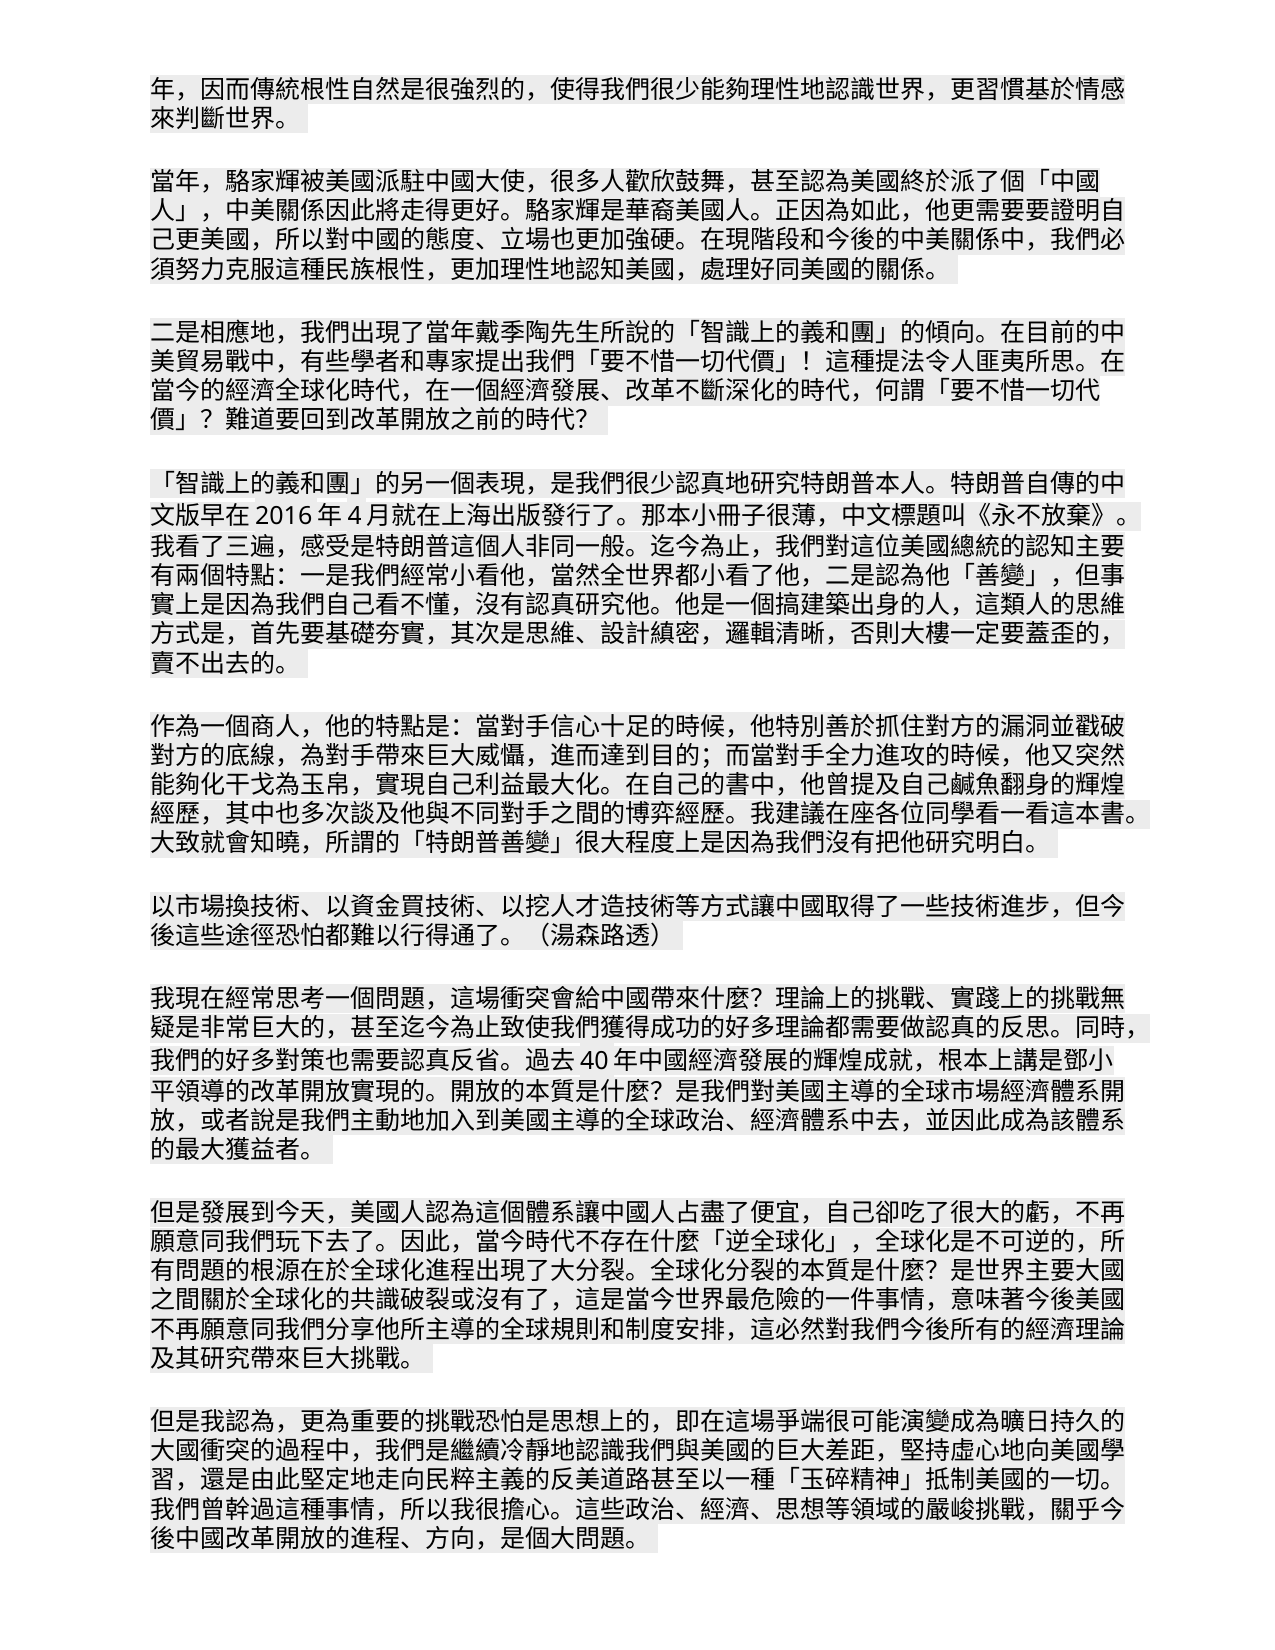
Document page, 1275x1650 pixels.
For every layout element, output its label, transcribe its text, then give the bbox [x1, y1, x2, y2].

text 我覺得這講稿應該保留下來，所以貼上。講得很好，很動人。 大陸跟台灣方方面面真的很不一樣，在台灣學界，就是一堆低能敗德不學無術綠油油的鳥人，每天講些鳥話，教出一些品格低劣的腦殘學生。 講到川普，他是個天才。如果他都能打敗美國，殺出重圍，贏得選舉，憑什麼打不敗中國？我們原本以為，只要按照既定的步伐，只要時間一到，自然就能走到目的地，成為武林盟主。但是，現在看起來，這只是一種願望，而非既成事實。 老大老二兩強相爭，一旦拉開序幕，很難打兩下就結束，總得分出個勝負。貿易戰也好，貨幣戰也罷，當其中一方(特別是老大那一方)趨於落敗時，我沒法想像他會說 "好吧，我輸了，很高興跟你進行比賽"。至少在中美之間，我比較能想像的發展就是軍事對決，全面的或局部的。 即便是老二落敗，他也不太可能就此做罷，因為事實上在奉行帝國作風的老大的遊戲規則裏，只有絕對的一，沒有二，沒有老二的容身之處，所有人都必須臣服，任其為所欲為。我不相信祖國人民會接受這樣一種結局。 簡單說，我對世界的未來仍是悲觀的，並非預見誰勝誰負，而是預見世界共榮發展的太平日子依然遙遠，而且勢必一路坎坷。目前只是第一局，第一里路。 基本上，我仍然押祖國勝出(因為我相信人心厭惡不義，相信文化，相信價值，相信美，相信善，相信人性，相信那些無法定量肉眼不可見的東西遠多於相信數據和武力)，但我同時也明白，信心和自大往往只是一線之隔。 陳真 2018. 07. 12. ================ https://www.upmedia.mg/news_info.php?SerialNo=43911 中國的國家命運與個人命運－吉林大學經濟學院院長李曉畢業講詞 吉林大學微信公眾號 2018年07月07日 中美貿易戰真的要打響了，但主動權不在中國手裡。（湯森路透） 本文為吉林大學經濟學院、金融學院院長李曉教授在2018年畢業典禮上的講話，原標題為《國家命運與個人命運》，摘自吉林大學微信公眾號。 親愛的經濟學院、金融學院的全體畢業生同學，尊敬的畢業生家長，經濟學院的各位領導和老師，大家下午好！ 大家可能注意到，與以往不同，今天我準備了個講話提綱，因為我認真地做了一些準備，權當是我給各位同學們上的最後一堂課，也包含著對各位同學的囑託。 今天我想講三個方面的問題：第一是中美貿易戰對我們意味著什麼？第二是我們應當從中吸取什麼樣的教訓？第三是想借此機會談幾點對同學們未來工作、生活的囑託和希望。 第一個問題：中美貿易戰對我們意味著什麼？ 從今年三月份一直到今天，世界上最為吸引眼球的事件不再是敘利亞，不再是北朝鮮，不再是俄羅斯世界盃，而是中美關係。具體說，就是中美貿易戰真的要打響了。這是我們最不情願看到的，也是力圖避免的事情。但問題是主動權不在我們手裡。對於這場貿易戰，我的關注點不在貿易領域，它使我有著更為深重的憂慮和危機感。 首先，從貿易角度來看，既然是美國發動的貿易戰，那麼權且按照美國方面的統計來看下面一組資料。去年，中國從美國的進口額為1300億美元。前不久中國自衛性地反擊了美國，徵收美國500億美元商品的25%的關稅以後，特朗普又下令加征了我們2000億美元，然後再準備如果中國反擊，會再加增2000億美元。 這是個簡單的算術問題。去年中國向美國出口約5000億美元，現在兩個2000億加上一個500億，他動用了4500億，還剩下500億美元左右的額度。而我們已經動用了500還剩800億，美國追加的這2000億，我們跟不上了。如果我們也同額度回擊，不僅是將從美國的進口商品清零，而是負進口了，理論、實踐上都是不現實的。這是美國對中國做出最具羞辱性的行為，但是沒有辦法，因為我們對美國市場依賴太深。 我們知道，由於全球價值鏈的形成與發展，國家間的分工已經從產業內部分工發展到產品內部的分工。我們稱之為生產工序的專業化。因此，一個國家在貿易中實際獲得的收益與其實際貿易收支狀況未必呈正向關係。再加上在此過程中，中美雙方的統計方式不同，如是否將經香港的轉口貿易統計在內，以及是按商品的離岸價格還是到岸價格統計等方面雙方存在分歧，所以美方統計的中國對美貿易順差比我方統計多出1000億美元左右。 按照美國商務部統計，美國對華貿易逆差從1985年開始的6億美元增加到2017年的3752億美元，創歷史新高。這期間美國對華貿易逆差總額達到4.7萬億美元。而去年，美國對華貿易逆差占到了整個美國對外貿易逆差的將近一半。再從中國來看，我們對美國的順差從2010年以來的八年時間裡，平均超過78%，有四年超過80%，一年超過130%。 這些資料意味這什麼？說明對美貿易順差成為中國經常專案順差的最重要部分，沒有了對美貿易順差，我們的經常項目順差將會大大縮小。 另一方面，我們對美國製造業及其核心技術的依賴更為嚴重。「中興事件」雖然尚未結束，但僅就目前的後果來看，不只是十幾億美元罰金的問題，美國國會已經否決了特朗普總統暫緩中止中興業務的提案，即便最終通過該項提案，恐怕也要按照美國人的規則來改組中興的管理層及企業管理機制和運行規則，美國甚至要派出一個監督官到這家中國企業。這起事件足以讓我們清醒地看到自己同美國之間巨大的技術差距以及對美國核心技術的嚴重依賴。 同時，我們對美國農產品的依賴也同樣比較嚴重。去年，中國自產大豆1400萬噸，總進口是9554萬噸。大豆生產是非常耗費土地的，平均每生產一噸大豆需要八畝土地。這些進口大豆若是換成中國自種，要消耗7.6億畝的土地。而中國的農業耕地紅線是21億畝，拿出三分之一的土地種大豆可能嗎？答案很明顯。不進口可以嗎？很難。因為人民對高品質生活的嚮往和需求，使得植物蛋白是不可或缺的。而且這些蛋白加工以後的殘渣可以用來喂豬喂牛，保障畜牧業發展。如果不進口，大豆及其附屬品的價格都要提高，意味著要出現某些生活必需品的物價上漲。有人說，我們轉向巴西進口吧！問題是，全球大豆生產的相當大部分被幾家美國公司控制著。巴西大豆從生產、運營到銷售幾乎都是美國公司控制的。 全球大豆生產的相當大部分被幾家美國公司控制著。巴西大豆從生產、運營到銷售幾乎都是美國公司控制的。（湯森路透） 更為本質性的，是我們對「美元體系」的依賴。聽過我課的同學們，一定清楚這個原理。 總體來看，現今的「美元體系」主要靠三個機制來運行： 一個是商品美元還流機制。中國、日本、德國等「貿易國家」向美國出口賺取美元以後，還要將其中相當大部分借給美國。美元是世界清算貨幣、結算貨幣和主要的資本市場交易貨幣，如果不借給它，美國需要自己滿足基礎貨幣發行的話，它就會印鈔，有可能引發美元貶值。 這意味一方面，我們本身擁有的美元儲備縮水，這是我們不願意看到的，另一方面美元貶值意味著我們本幣升值，對出口非常不利。所以，作為「貿易國家」的悲劇就在於，我們需要被動地維持美元匯率的穩定，儘量不讓美元貶值。也就是說，世界上最大的債權國要維持世界上最大的債務國的貨幣穩定，這是商品美元還流機制迫使我們承擔的被動責任，也是我們大量購買美國國債、公司債的原因。 第二個機制是石油交易的美元計價機制。1971年尼克森關閉「黃金視窗」、美元與黃金脫鉤之後，美元面臨的最大問題是如何確保自身的儲備貨幣地位。為此，美國迅速找到了石油這種工業血液，聯合沙特等國建立了石油交易的美元計價機制。這就意味著其他國家若要進口石油必須用美元支付，因而就必須儲備美元。這樣，美元在與黃金脫鉤之後依然牢固地保持著全球儲備貨幣的地位。 第三個是美國對外債務的本幣計價機制。美國80%以上的對外債務是以自己可以印刷的美元計價的。就此大家不難想像，美國霸權或者說美元霸權達到一種什麼樣的程度！也就是說，在理論上和實踐上講，針對自己的對外負債美國是可以通過印刷美元解決的。當然，正是由於美元是美國控制世界的最主要工具，現實中美聯儲、財政部還是格外慎重的，輕易不會亂來。 但事實上，美國在2008年危機之後已經搞了四次量化寬鬆，釋放出大量流動性。我曾在課堂上說過，學習經濟學或研究經濟學的人不要輕言「美國衰落」。在我看來，「美國衰落」有一個重要標誌，即當美國對外發債的大部分不用美元標價而是用歐元、英鎊、日元或者人民幣標價的時候，這個國家真的是衰落了。如果你看不到這一天，請不要輕言「美國衰落」。 正是由於中國處在「美元體系」當中，不僅使得我們擁有大量的美國國債，而且基礎貨幣發行也對其產生嚴重依賴。 坦率地說，近十年來，中國M2的發行量幾乎是世界第一。我們的M2對GDP之比為2.1：1，而美國為0.9：1。發了這麼多貨幣，為什麼大家感覺不到呢？有很多原因，但有兩個原因最為重要。一是我們的基礎貨幣發行很大程度是用外匯占款來實現的。也就是央行收購企業和公司個人手中的美元，按照市場匯率再釋放出人民幣，通過這種方式把流動性釋放出來。外匯占款占到央行釋放流動性的比例最高時達到80%以上，目前也在60%到左右。也就是說，美元儲備是人民幣發行的重要的信用基礎，這在很大程度上確保了人民幣匯率的穩定。當然還有一個重要原因就是房地產擴張，使得央行釋放出來的相當大一部分流動性被房地產套住了。 所以，貿易戰果真打下去，接下來的影響就會涉及到貨幣金融領域。美國人非常清楚，如果我們的美元儲備大幅度減少，那麼人民幣發行的信用基礎就會出問題。還有一點，就是我們賺取外匯的能力也將受到影響。由於中國是典型的「貿易國家」，本幣不是世界貨幣，不得不將貨幣信用寄託在其他貨幣比如美元身上，而且國內的經濟發展、軍隊的現代化軍隊建設，包括大國外交、「一帶一路」都需要大量資金，因而外匯儲備規模對中國而言格外重要。 就近幾年外匯增長狀況來看，2016年我們在投資領域的外匯淨收益出現了440多億美元的負值。2017年我們加強了外匯管制，勉強恢復到近130億美元的正值。但是今年1—5月，我們在投資領域中的外匯收入不足50億美元。在貿易領域的資料就更難看了。去年上半年全口徑貿易順差尚有540億美元左右，但截止到今年五月全口徑的貿易逆差將近250億美元。六月份的統計還沒出來，但一個月扭轉不了大局。也就是說，今年上半年中國對外貿易的淨逆差格局已定。 更為重要的是，我們的外匯儲備狀況也不容樂觀。有學者測算過，截止到今年五月份，我國的淨外匯儲備也就是外匯儲備減去外幣負債，約為1.9萬億美元，比2013年2.96萬億美元的峰值減少了近30%。關鍵問題是，這1.9萬億美元並不都是歸我們所有。 根據國家統計局的資料，到今年四月底，規模以上的外資企業（含港澳臺）總資產為21.68萬億人民幣，按照6.45的匯率計算，折合成美元資產的話約為1.55萬億美元。也就是說，在1.9萬億外匯儲備淨值中有80%以上是外資企業擁有的。 我在授課時曾說過，由外資企業投資所形成的外匯儲備相當於賭場的籌碼。什麼概念呢？賭客進賭場後會將各種貨幣換成籌碼，無論在賭場中玩輸了還是贏了，他所擁有的籌碼可以再換成自己需要的貨幣拿走。也就是說，這些投資的所有權歸外資企業，外資企業可以隨時撤資或者在投資期限到期後撤資。雖然現階段中美貿易戰的爆發不會導致外資全部撤走，假如只撤資三成，也就是5000億美元左右，1.9萬億再減去5000億，我們還剩多少？我們還有那麼多要做的事情需要錢。 所以，特朗普發動貿易戰的目的究竟是什麼？我想恐怕不只在貿易領域，還在「中國製造2025」，更可能是通過貿易戰的方式迫使我國做出更大讓步，而且很可能是迫使中國在貨幣金融領域更大開放。 我們知道，美國是一個地地道道的「金融國家」，我十幾年來一直研究這個問題。表面上看，特朗普發動貿易戰是在兌現自己的競選承諾，為「鐵銹地帶」那幾個州的藍領工人爭取更大利益，迄今為止他在這方面做得很不錯。但由於美國經濟結構的變化即日益高度金融化，華爾街金融資本的利益是其必須予以重視的。金融資本的目標是要賺取全球金融市場的收益，其前提條件就是世界各國貨幣金融市場的開放，但迄今為止中國這塊骨頭美國始終沒有啃下來。我們的資本項目沒有完全放開。特朗普的發動對華貿易戰的核心目標有許多，我想在他的謀劃中，不會沒有迫使中國更大幅度開放貨幣金融市場的目標。 中國處在「美元體系」當中，不僅使得我們擁有大量的美國國債，而且基礎貨幣發行也對其產生嚴重依賴。（湯森路透） 當然，美國更為重大的國家戰略利益就是遏制中國的崛起。對此我們不要抱有絲毫幻想，不要以為這是特朗普個人意願。在最近的一次研討會上，一位著名學者講述了他的一位剛從美國回來的華人朋友在美國「美中關係委員會」的經歷。這個委員會的宗旨是促進美中友好關係，在他此前的多次訪問中，委員會工作人員都是熱情接待，笑臉相迎，但這次卻像躲瘟神一樣回避他，他說自己感到了「麥卡錫主義的回潮。」現在，美國對中國的恐懼與敵視達到了我們難以想像的程度。所以，在特朗普對華採取強硬的貿易制裁措施之後，他的支持力不降反升，目前達到40%以上，而且美國共和黨、民主黨在這一問題上的政治共識高度一致。 自特朗普上臺以來，兩黨之爭非常多，但唯獨在「中國問題」上高度一致。今天，有很多學者試圖把中美之間的衝突局限在貿易戰範圍，認定它只是場貿易衝突，主張不要把它擴大到其他領域中去；還有一些學者認定這場貿易戰打下去美國必輸，中國必贏。不論他們是怎麼測算的，我認為這是一廂情願或不符合常識的。 對一般國家而言，貿易戰在經濟學上一定是雙輸的。但是對於大國而言，關鍵在於誰輸得起。歷史經驗證明，大國之間特別是「老大」和「老二」之間的較量，更多的不是經濟行為，不是以經濟利益為目的，而是一種國際政治行為，是以國家利益為目標的。國際政治競爭不是「正和遊戲」，而是「零和遊戲」。經濟學與政治學的邏輯有很多不同，一個主要的區別在於，經濟學研究的是殺敵一萬自損八千還是自損六千的問題，它的邏輯是如何讓己方避免自損八千，儘量實現自損六千，即實現資源約束條件下以最小的成本達成最大績效；與經濟行為不同，政治的邏輯是只要我贏，戰勝對手，犧牲多少無所謂，在所不惜。 因此，兩者的邏輯與行為規則是不一樣的。剛才，大家合唱的國歌裡有一句話：「中華民族到了最危險的時候」。現在，我不敢說是最危險的時候，但可以說，中華民族到了新的危險的時候。對於今天的中國而言，最大的危機不是貿易衝突，而是世界上最強大的霸權國家已經公開把中國當成了最主要的對手，在和平時期利用經濟戰的手段發起了對中國的全面遏制和攻擊，同時還利用其超強的全球軍事實力對中國進行越來越多的威懾，製造周邊衝突乃至危機來干擾我們的和平發展進程。 前不久，美國國務卿蓬佩奧有一個發言，赤裸裸地攻擊中國是一個掠奪性的國家，是一個偷取智慧財產權、盜取別人技術、強迫轉移技術、強迫地獵取別人資源的國家。這種攻擊值得我們高度重視，他是在把美中衝突上升到一種新的意識形態高度。 最近，美國通訊委員會發表公告，於今年6月11日廢止了2015年奧巴馬政府時期制定的網路中立法案。我們知道，互聯網思維、原創技術與技術服務，所有這一切都以美國為核心。當年，美國為了促進國內網路運營商之間的公平競爭，同時也是為了讓世界各國放心使用美國技術、拓展全球市場，搞了一個網路中立法案。但是現在這個網路中立法則沒有了，意味著互聯網服務提供者可以在提前告知消費者的情況下，遮罩這些網站或者降低這些網站的存取速度，也就是斷網。如果一旦對中國採取這種措施，我們銀行、交通、商業、郵電等系統可能會癱瘓。 最近有一則報導，美國網路軍已經得到國會授權，可以對網路攻擊和盜取美國智慧財產權行為作出攻擊，鎖定位址後利用美國的網路特權，即根伺服器關閉攻擊者網站。現在全球的根伺服器有十三個，其中一個主根伺服器和九個輔根伺服器在美國，其餘的三個分別在瑞典、荷蘭和日本。所以，我們必須認識到，美國在正在做更多、更充分的準備。 最近，大家都看到一張G7首腦會議上的照片，場面類似「最後的晚餐」，特朗普與德國總理默克爾等其他國家首腦冷峻對視，似乎不共戴天。但是要知道，正是在這次會議上特朗普提出了一個計畫，叫G7國家經濟一體化，主張七個發達國家相互之間實現零關稅、零補貼、零壁壘，據說已經得到德國的同意。也許德國的這種首肯是表面的，由於涉及市場份額等複雜的因素，其他發達國家的立場很可能與美國不一致，因為美國市場份額太大，競爭力太強，所以七國間的經濟一體化肯定不會順利。但美國的這種行為意味著一個嚴峻趨勢，即它已經下定決心廢除WTO的全球多邊貿易規則，也就是我們堅持宣導的全球多邊貿易規則。 這個規則曾經是美國人創立並堅持實施的。今天他們不想再按此規則再做下去了，要搞一套新的、更高標準的規則。在這方面，我們千萬不要以為特朗普對歐盟、日本和其他發達國家的貿易保護主義行為將會促使這些國家同中國堅定地站在一起，抵制美國的逆全球化行動。事實上，這些國家在智慧財產權問題、強制性技術轉讓、企業並購等方面對中國的指責、攻擊同美國並無二致，立場完全一致。 所以，我們不能把中美貿易戰僅僅局限於貿易領域，這本質上是一場國運之戰。我們更不能將這一場爭端視為短期內可以解決的。僅就貿易爭端而言，從1960年代一直到1980年代末，美國和日本曾經發生過一場漫長的貿易爭端，這場爭端打了30年，結果是日本泡沫經濟崩潰，陷入「失去的二十年」。中美之間的衝突作為一場大國博弈，恐怕需要至少50年甚至更長時間。今天的一切，不過是一場歷史大戲的開幕。 第二個問題，就迄今為止的中美貿易爭端而言，我們需要吸取哪些教訓？ 我想從兩個方面來談。 首先，就眼前的教訓看，主要有兩點：一是盲目自大的情緒。一百多年來我們被西方侵略、壓迫的太久，心中的大國情懷不僅強烈也更為迫切。必須承認，改革開放40年來中國經濟發展取得了非凡的成就，令世界矚目，在某些領域的進步與發展甚至走到了世界前列。但也正因為如此，我們產生了一種舉國的自豪感，同時也伴隨著一些自大情結。 中美貿易戰，尤其是「中興事件」不啻為一劑強烈的清醒劑，讓我們意識到自己與美國之間存在的巨大技術差距。事實上，我們在許多核心技術領域與國外的差距十分巨大。馬航370事件出現後，很多人才知道羅爾斯羅伊斯公司對自己生產的飛機發動機的運轉狀況，包括在什麼地方運轉、在哪個高度運轉、在什麼時間運轉，是完全可以掌握的。 前不久，一家汽車零配件公司的總經理跟我講，世界上有兩三家公司的汽車噴油技術做的最好，但是我們軍車的噴油嘴一定不能用外國的，即便國產噴油嘴品質不高也要用自產的，因為國外廠家都可以進行噴油嘴控制，關鍵時刻可以進行停止發動機噴油的操縱。 我們知道，網路技術有三個層次，最核心的是原發性的技術創新，其次是原發性的技術進步及其產業化，如晶片，再次才是利用互聯網思維和互聯網技術進行的規模經濟的市場開發。我們經常搞「光棍節」購物狂歡，無論是阿裡巴巴還是京東等都是利用中國巨大的市場經濟規模實現的快速擴張，跟原發性的技術創新思維、原發性的技術進步及其產業化毫無關係，只不過是運用別人的技術思維、產業化的技術，利用中國的巨大市場規模迅速推廣而成。 二是這場爭端使我們更加清醒地意識到，迄今為止中國的經濟增長模式已經難以為繼，必須在經濟結構、經濟運行機制等方面進行更為深刻的改革。以往，我們通過以市場換技術、以資金買技術、以挖人才造技術等方式取得了一些技術進步，但今後這些途徑恐怕都難以行得通了。今後中國經濟發展的核心動力唯有自主創新，既有技術領域的創新，更有體制和制度上的創新。 其次，再來談談更深層次的教訓，此次中美貿易戰爆發值得我們深思的問題主要有三個。 第一，中國忽視對美國整體性、綜合性、系統性的深入研究。自2016年美國大選開始一直到今年三月份貿易爭端，再到今天，我們對美國的判斷屢屢失誤。更為重要的是，面對著這樣一場大國間的博弈，除了一些貿易專業、經濟領域的專家紛紛出來發聲以外，那些研究美國政治、社會、文化的專家少有聲音。這是極不正常的。說明作為世界上第二大經濟體，我們對自己必須直面的霸權國家的系統、深入研究是非常不夠的，因而很少可以對美國做出可持續性的、理性的研判。 這是非常危險的，不僅容易出現誤判，甚至出現錯判。其後果主要有兩個：一是情感勝於理性，整體性的非理性思維經常占上風，本質上講這是中國人典型的農耕民族根性。農民與商人的最大區別是什麼？農民經常是情感強於理性，而商人則經常是理性勝於情感。 中國從1992年鄧小平「南巡講話」和1993年社會主義市場經濟是正式確立走到今天，不過二十幾年的時間。這意味著我們中華民族從農耕民族走向商業民族的歷程僅有二十幾年，因而傳統根性自然是很強烈的，使得我們很少能夠理性地認識世界，更習慣基於情感來判斷世界。 當年，駱家輝被美國派駐中國大使，很多人歡欣鼓舞，甚至認為美國終於派了個「中國人」，中美關係因此將走得更好。駱家輝是華裔美國人。正因為如此，他更需要要證明自己更美國，所以對中國的態度、立場也更加強硬。在現階段和今後的中美關係中，我們必須努力克服這種民族根性，更加理性地認知美國，處理好同美國的關係。 二是相應地，我們出現了當年戴季陶先生所說的「智識上的義和團」的傾向。在目前的中美貿易戰中，有些學者和專家提出我們「要不惜一切代價」！這種提法令人匪夷所思。在當今的經濟全球化時代，在一個經濟發展、改革不斷深化的時代，何謂「要不惜一切代價」？難道要回到改革開放之前的時代？ 「智識上的義和團」的另一個表現，是我們很少認真地研究特朗普本人。特朗普自傳的中文版早在2016年4月就在上海出版發行了。那本小冊子很薄，中文標題叫《永不放棄》。我看了三遍，感受是特朗普這個人非同一般。迄今為止，我們對這位美國總統的認知主要有兩個特點：一是我們經常小看他，當然全世界都小看了他，二是認為他「善變」，但事實上是因為我們自己看不懂，沒有認真研究他。他是一個搞建築出身的人，這類人的思維方式是，首先要基礎夯實，其次是思維、設計縝密，邏輯清晰，否則大樓一定要蓋歪的，賣不出去的。 作為一個商人，他的特點是：當對手信心十足的時候，他特別善於抓住對方的漏洞並戳破對方的底線，為對手帶來巨大威懾，進而達到目的；而當對手全力進攻的時候，他又突然能夠化干戈為玉帛，實現自己利益最大化。在自己的書中，他曾提及自己鹹魚翻身的輝煌經歷，其中也多次談及他與不同對手之間的博弈經歷。我建議在座各位同學看一看這本書。大致就會知曉，所謂的「特朗普善變」很大程度上是因為我們沒有把他研究明白。 以市場換技術、以資金買技術、以挖人才造技術等方式讓中國取得了一些技術進步，但今後這些途徑恐怕都難以行得通了。（湯森路透） 我現在經常思考一個問題，這場衝突會給中國帶來什麼？理論上的挑戰、實踐上的挑戰無疑是非常巨大的，甚至迄今為止致使我們獲得成功的好多理論都需要做認真的反思。同時，我們的好多對策也需要認真反省。過去40年中國經濟發展的輝煌成就，根本上講是鄧小平領導的改革開放實現的。開放的本質是什麼？是我們對美國主導的全球市場經濟體系開放，或者說是我們主動地加入到美國主導的全球政治、經濟體系中去，並因此成為該體系的最大獲益者。 但是發展到今天，美國人認為這個體系讓中國人占盡了便宜，自己卻吃了很大的虧，不再願意同我們玩下去了。因此，當今時代不存在什麼「逆全球化」，全球化是不可逆的，所有問題的根源在於全球化進程出現了大分裂。全球化分裂的本質是什麼？是世界主要大國之間關於全球化的共識破裂或沒有了，這是當今世界最危險的一件事情，意味著今後美國不再願意同我們分享他所主導的全球規則和制度安排，這必然對我們今後所有的經濟理論及其研究帶來巨大挑戰。 但是我認為，更為重要的挑戰恐怕是思想上的，即在這場爭端很可能演變成為曠日持久的大國衝突的過程中，我們是繼續冷靜地認識我們與美國的巨大差距，堅持虛心地向美國學習，還是由此堅定地走向民粹主義的反美道路甚至以一種「玉碎精神」抵制美國的一切。我們曾幹過這種事情，所以我很擔心。這些政治、經濟、思想等領域的嚴峻挑戰，關乎今後中國改革開放的進程、方向，是個大問題。 第二，忽視對美國經濟結構變化的研究，進而對美國社會結構的變化及其主流意識形態的變化研究很少，進而缺乏對美國國內政治結構變化的深入理解。特朗普為什麼拿中國開刀？對華貿易逆差問題只是個藉口。事實上，不是特朗普上臺造成了美國分裂，而是美國社會分裂導致了特朗普上臺。美國社會由於經濟結構金融化被嚴重撕裂了，富人越來越富、窮人越來越多，中產階級在破產。所以，美國「鐵銹地帶」主要的三個州過去全是支持民主黨，支持希拉蕊的，但這次它們的反轉是促使特朗普獲勝的關鍵因素。特朗普上臺後，必定要兌現競選承諾。 但事情並非僅僅如此，他上臺後面臨的一個重要挑戰，就是如何利用自己的政治行為儘快彌合分裂的美國社會。迄今為止，他做得比較成功。因為他非常聰明地捕捉到了一個目標，這就是中國。「中國威脅」是美國近些年來的焦點話題，而且實際上也成為西方發達國家的共識。特朗普巧妙地利用了這樣一個契機，「中國問題」或「中國威脅」成為特朗普手中的一張牌。 所以，如果深入地研究美國經濟結構、社會結構到政治結構的變化，我們可能不會出現很多誤判。我認為，馬克思在一百多年前的一些關於資本主義發展的具體結論有些時空的局限性，但馬克思主義的基本原理是正確的，那就是生產力決定生產關係、經濟基礎決定上層建築。美國經濟結構的變化決定社會結構變化，也一定決定著美國政治利益、國家核心利益的變化。從這個意義上講，即便特朗普兩年或者六年後下臺，美國也不會因為更換總統而在戰略上改變對中國的基本立場。這是我的一個基本看法。 第三，忽視對美國控制世界的手段也就是霸權方式、機制等問題的研究。這導致我們經常以工業化國家的視角去認識後工業化的美國，以「貿易國家」的立場去對待「金融國家」的美國；相應地，在此過程中又出現了以發展中國家製造業的成就來定義自身國際地位的一種幻想。 我自己的多年研究得出一個結論：中國崛起的性質是「美元體系內的地位提升」。我認為這是很冷靜、理性的一個結論。一些人認為人民幣國際化的目標是為了取代美元，我反對這種觀點。我的研究結論是，人民幣國際化的目標不是取代美元，「美元體系」在短期內是無法被替代的，人民幣國際化的目標是減少我們在「美元體系」中的風險和成本。 說到這裡，必須指出的是，我們的某些媒體是極其不負責任、不專業的，經常用一種狹隘的民族主義情緒來忽悠民眾情感。40年來，正是因為我們加入到「美元體系」當中，我們成為該體系的主要獲益者，自然成為該體系的最主要的支撐者（如購買大量的美國國債等），也自然會成為該體系風險、成本的主要承擔者。這是一個正常的邏輯。正所謂福兮禍所伏，這可能是未來我們的問題所在。 也就是說，特朗普的殺手鐧正在這裡，其實他早已露出了獠牙，如對伊朗、俄羅斯的金融制裁，包括前不久美國部分官員提出的對中國購買美國國債的凍結等，雖然是傳聞，但這種信號意味著當兩國紛爭激化的時候難免不會出現這種狀況。無論怎樣，貨幣金融一定是美國最後的殺手鐧、制勝的法寶，這是它的絕對優勢所在。 那麼，我們的主動權在哪裡呢？在國內。改革開放40年來，中國認清了斯密經濟學原理指導下的市場經濟的重要性，知曉了交易分工的作用，構建了中國特色社會主義市場經濟體系；40年後的今天，我們終於開始意識到熊彼特式的創新對於經濟、社會發展的重要性。習近平總書記在十九大報告中提出了構建創新性國家的宏偉藍圖，意義格外重大。 圍繞創新問題我們需要做些什麼？我想從國家和個人兩個層面談談自己的看法。在國家層面，我們必須改革、破除一切不利於創新的體制和制度安排。今天，倘若依舊沉迷于炫耀祖先的四大發明，一定是我們這些子孫的恥辱。我們應該更多地思考「李約瑟之謎」，這對我們意義更為重大。 經濟全球化時代國家間競爭的本質是什麼？二十幾年前我就提出是制度競爭，即看誰的制度安排更有利於經濟增長和發展。因此，改革那些阻礙創新的制度安排，創建更加包容、可以自主經營、自主選擇和自主流動的現代市場經濟體系是至關重要的。這個問題過於宏大，在此暫且打住。 第三個問題，就個人而言，圍繞創新我們可以做些什麼？我想借此機會對在座每一位畢業生同學談談對你們的希望，權當對你們的臨行囑託。 這裡，我主要談六個方面。 第一、養成並保持學習的能力。我在每一次開學典禮上都要談一個話題：上大學是為了什麼？我認為兩件事情最為重要：一是掌握學習的能力，二是養成合作的習慣。掌握了學習的能力和擁有合作的習慣，才能事業順利，缺一不成。在我看來，學習的能力不是指掌握知識和技能，而是指認知世界、理解世界的能力。 我們已經知道「知識越多越反動」這句話是錯誤的，我還要說培根的「知識就力量」這句話也是有時代局限的。在今天資訊爆炸的時代，資訊和技能永遠在過時的道路上。人的一生只有不斷掌握並增強自身的學習能力才能不落後於時代。這也是真正的大學教育的宗旨。 耶魯大學的前校長理查.萊文曾經說過一句話：如果一個學生從耶魯大學畢業之後居然掌握了某種很專業的知識和技能，那是耶魯教育的失敗。學習的能力不僅僅來自閱讀，更多的還有走出去看世界、觀察世界、思考世界、品味世界，只有這樣才能夠擁有開闊的視野，體會、瞭解人類的諸多不同，這會使人更加寬容。寬容是人類最高的智慧之一，它會使人類增進幸福。 第二、獨立思考的能力。沒有獨立思考的個人，不會產生創新性社會。我們都看過電影《阿凡達》，導演卡梅隆70多歲時拍了這部電影，我看後曾說過一句話：這是基於人類的想像達到了人類想像的邊界。為什麼他可以拍出這部片子？是由於他幼年時代的幻想、對世界的好奇心到了70多歲依然如故，沒有被泯滅。好奇心、想像力在今天的中國，在座各位還剩下多少？我真的不敢恭維。 大家從幼稚園走到今天，基本上是做著標準答案走過來的。在畢業典禮上，本應對大家說些鼓勵的話，但是我還是想嚴肅地跟大家說，在各位今後的生活當中，如果沒有好奇心和想像力的話，將是人生的悲劇。好奇心和想像力塑造著一個人的偏好和喜好，沒有自身喜好的人生或者說有自己的喜好卻被父母和其他人強行改變的人生是非常恐怖的。這樣的人多了，這樣的人組成的社會也一定是恐怖的。所以，學習能力加上獨立思考，是形成創新性社會的基本條件。 第三，自主選擇的能力。經濟學是一門研究資源稀缺條件下行為主體如何選擇的學問。在計劃經濟條件下，我們基本上是不需要選擇的。我上小學、中學的時候，感到自己沒有什麼選擇，因為組織上已經替我選好了，不是上山下鄉，就是到工廠接班。其實那時也沒有什麼痛苦，想起來很快樂。今天，同學們的選擇非常多。早晨起來你會選擇是到A食堂還是B食堂或C食堂吃早餐，要選擇上李老師的課、趙老師的課還是張老師的課。選擇是有成本的，起碼有機會成本，但不論怎樣，市場經濟條件下自主選擇的成本再多也是必要的，市場經濟就是由無數的選擇組成的。 今天，在應試教育體制下大家還有多少自主選擇能力？近幾年經常遇到大學同學、朋友打來電話，說我孩子或者親屬今年要高考了，請你跟我說說哪個專業更好？我問他們孩子自己喜歡什麼？經常的回答是「不知道」。在座的各位家長，你們可能更清楚是不是這樣。這是很悲哀的一件事情。 在我上課提問時，很多同學不敢正視我的眼睛，目光所到之處他們基本上都是放下眼簾，好像他不看我我就看不到他一樣。沒有問題意識，提不出問題，也自然缺乏自主選擇能力，這是個惡性循環。具有學習能力的人，能夠獨立思考的人，也一定是擁有自主選擇能力的人，自然是創新能力很強的人。 談及自主選擇能力，我想談一點個人體會。現在大家都已基本上選擇好了職業，未來還可能有許多新的選擇，今天談這些體會還不晚，也許對你們有參考。經濟學強調發揮比較優勢，但在做出人生選擇的時候，應該注重自己的比較劣勢。就是說，你要知道自己的缺點和不足。什麼是理性？理性就是知道自己是無知的，或者說知道自己的不足。 當你深入瞭解這些之後，比如在選擇職業的時候，就要盡力回避因自身缺陷或不足難以勝任的領域。這樣做，不僅避開了自己的不足，實際上也是選擇了你的比較優勢，而且會使自己更加快樂、寬容。你不會見到某同學去金融機構做的很好，便產生憑啥我不能去金融機構、大學時我金融學成績比他好之類的不正常心態。冷靜地瞭解自己的比較劣勢會讓你有一個健康心態，你會認為那個同學成功是因為他確實很優秀，而在他很優秀的那個方面，我卻是不足的。所以，瞭解自己的不足卻不回避，一味地同他人比較，盲目跟風，無異于人生的鋌而走險。 今天的中國已經不是國土淪喪、家破人亡的民族危亡狀態。（湯森路透） 第四、審美能力。如果展開一幅世界經濟地圖，你會發現每個國家都有自己的比較優勢，如美國出口的是金融服務，日本出口的是製造業技術，中國人出口的是勞動力，歐洲人出口的是古老的貴族文明積澱下來的審美，幾乎所有的奢侈品都來自歐洲。審美是一種歷史積澱，前提是一個國家歷史、文化的連續性。這個話題其實是很沉重的，在此我只想談談自己的體會。 對個人而言，審美是一種品質和修養。一個審美能力低下的民族不僅素養、品格不高，道德水準也會有問題。迄今為止，大家的審美能力基本上都是從父母那裡薰陶出來的，問題是在座的各位父母都是「文革」後的一代，這在很大程度上是問題所在。 我非常高興地看到，在今天的畢業典禮上，大家都穿著皮鞋，穿著帶領子的正裝，我跟趙勇書記提出過畢業典禮上同學們的著裝要求。為什麼？看看我們的校園裡，許多男同學穿著一條大短褲，露著帶毛的雙腿，穿一雙拖鞋，身披莊嚴的畢業禮服滿校園逛。你們覺得美嗎？ 今天，走在世界上任何地方，判斷一個人是否是中國人的標準，基本上就是服飾與行為。針對個體，主要看服飾，相對于其他亞洲人，中國人的服裝搭配比如衣褲、鞋帽、鞋襪等的搭配基本是不合體的，遠遠一看便知道是中國人，在亞洲人裡韓國人喜歡穿著鮮豔，穿的素雅且搭配合理的多半是日本人。如果是團體，看到一個人在說，幾乎所有人在聽是日本人；一個人在講，一半人在聽，一半人亂亂哄哄的是韓國人；一個人在說，少數人在聽，多數人各幹各的，大多是中國人。 審美是一種尊嚴意識，是一種自我尊重也是對別人的尊重。在莊重的場合，一個沒有儀式感的人、著裝隨意的人既是對自己的貶低，也是對他人的極大不敬。在更大意義上講，審美可以讓人知曉世界上的美好與醜惡，它告訴每一個人，人類的行為應當是有底線的，知道有些事情是絕對不可以去碰的、不可以去做的，而不是為達目的不擇手段。這樣，我們社會的道德水準才會有所提升。 第五，戰勝困難的能力。人生中困難是常態，幸福是短暫的，海明威說「勇氣就是優雅地面對壓力」，人的一生中能成為優雅的人太難了，這也是我自己經常苦惱的問題。有時候，我跟同事說話時會忘乎所以，事後會反思自己的不優雅。但是優雅地面對壓力真的是很難的一件事情，一個人在壓力面前如果能做到優雅的話，這本身就說明你真的能夠把困境作為常態。這一點對大家未來的人生、工作非常重要，會增進你的幸福感。 最後一點，要做一個具有使命感的人。我不想在這裡空談使命感，不要把它看作離我們很遙遠的神聖之物。一個人做好自己每一個人生階段中應該做好的事情，把自己喜歡做的事情盡可能地做到極致甚至像清教徒那樣對待自己喜歡的職業並願意為此努力一生，你就是一個具有使命感的人。所謂工匠精神，本質上與這種對職業的敬畏和使命感的理解與堅守密不可分。工匠精神與功利主義無緣。 在此我還想強調的是，今天的中國已經不是國土淪喪、家破人亡的民族危亡狀態，而是處在快速崛起的進程當中，過去的「為中華崛起而讀書」不應當是現在大家讀書、學習的目標。今天的中國面對著前所未有的經濟全球化的大環境、面對著如何成為創新性國家的重任，只有我們每一個人、在座的每一位畢業生同學成為真正的人，即成為具有學習能力、獨立思考能力、自主選擇能力、審美能力、戰勝困難能力和有使命感的人，你自己的一生才會幸福，我們這個社會才能不斷進步，中華民族才真的有希望。 最後，我祝願大家健康、幸福、事業有成！但是我更想說的是，健康和幸福更為重要！ 謝謝各位！ [150, 75, 1125, 1553]
